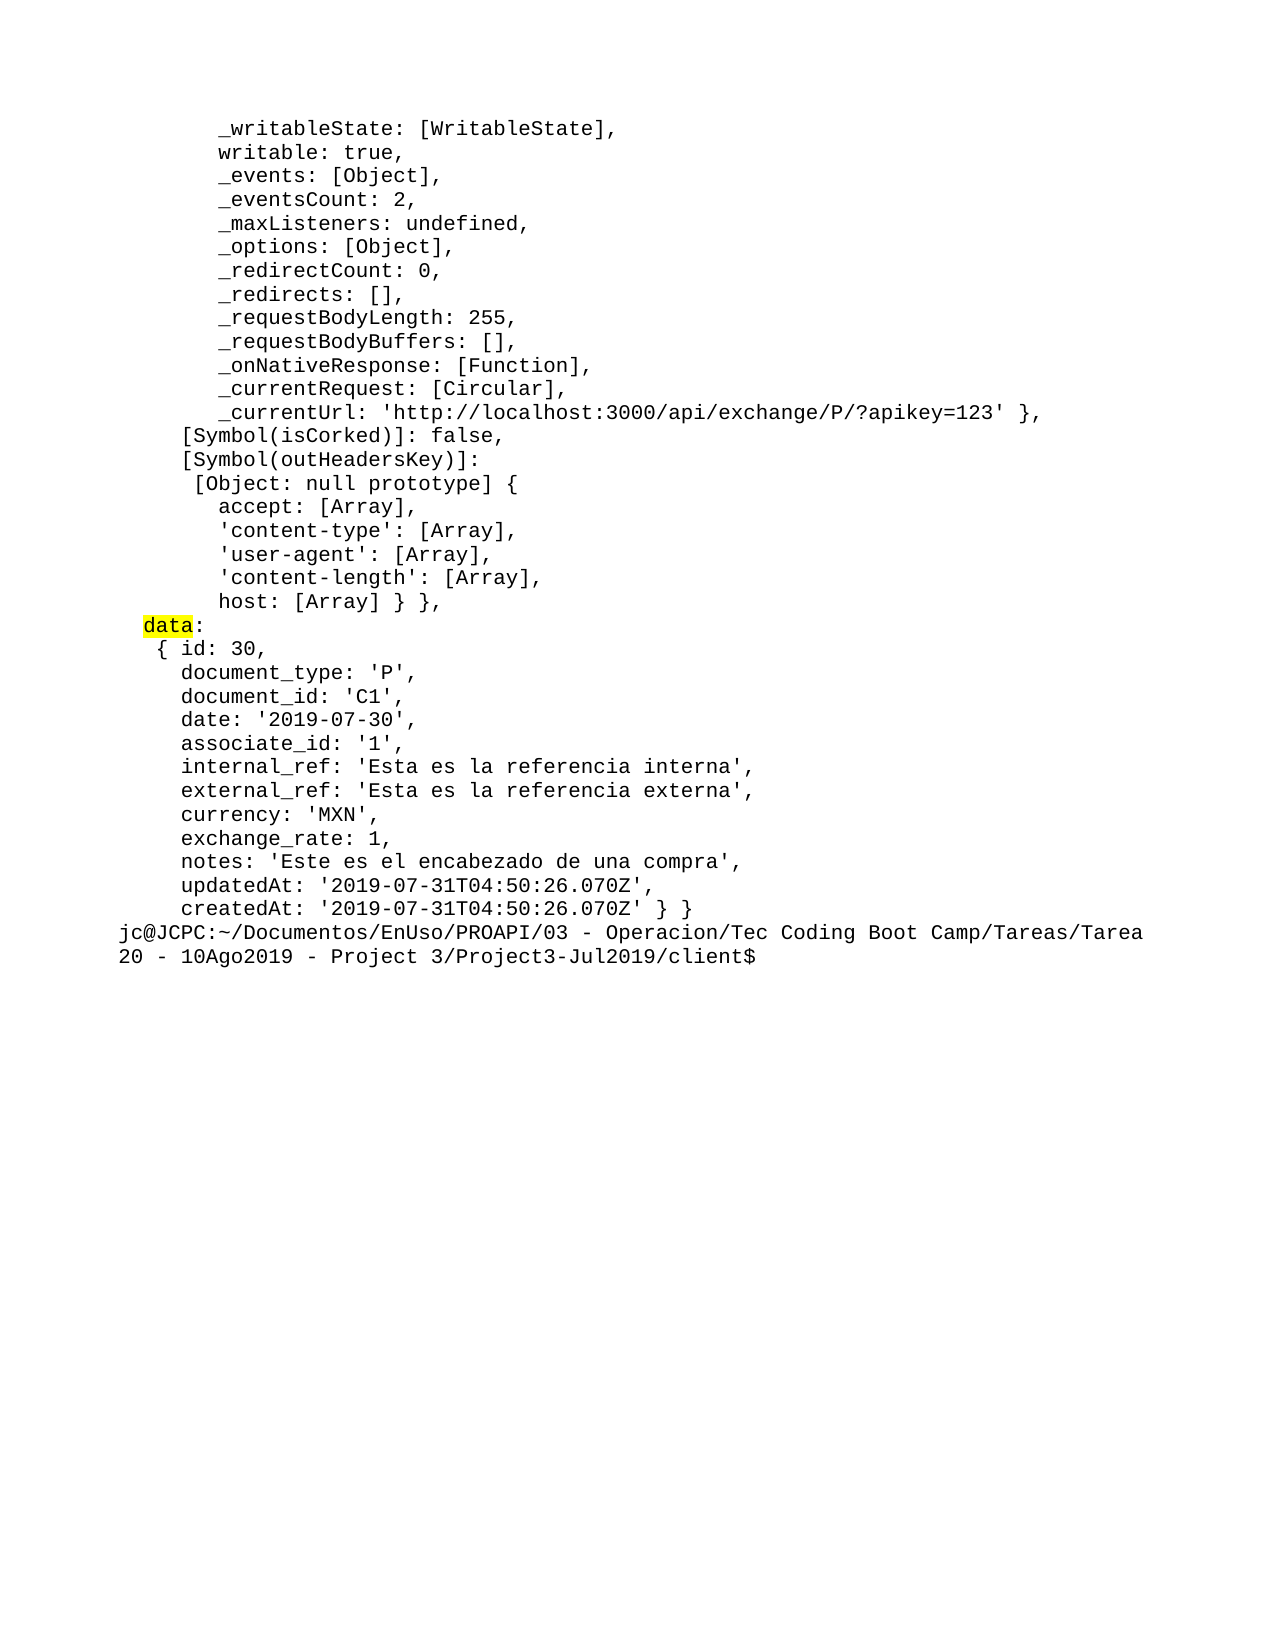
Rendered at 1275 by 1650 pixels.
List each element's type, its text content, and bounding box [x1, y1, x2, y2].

text _options: [Object], [118, 236, 1157, 260]
text _requestBodyLength: 255, [118, 307, 1157, 331]
text _onNativeResponse: [Function], [118, 354, 1157, 378]
text notes: 'Este es el encabezado de una compra', [118, 851, 1157, 875]
text document_id: 'C1', [118, 686, 1157, 709]
text _maxListeners: undefined, [118, 213, 1157, 236]
text host: [Array] } }, [118, 591, 1157, 615]
text jc@JCPC:~/Documentos/EnUso/PROAPI/03 - Operacion/Tec Coding Boot Camp/Tareas/Tarea 20 - 10Ago2019 - Project 3/Project3-Jul2019/client$ [118, 922, 1157, 969]
text createdAt: '2019-07-31T04:50:26.070Z' } } [118, 898, 1157, 922]
text 'content-type': [Array], [118, 520, 1157, 544]
text accept: [Array], [118, 496, 1157, 520]
text _writableState: [WritableState], [118, 118, 1157, 142]
text 'content-length': [Array], [118, 567, 1157, 591]
text _redirectCount: 0, [118, 260, 1157, 284]
text _currentRequest: [Circular], [118, 378, 1157, 402]
text writable: true, [118, 142, 1157, 165]
text _eventsCount: 2, [118, 189, 1157, 213]
text [Symbol(isCorked)]: false, [118, 426, 1157, 449]
text internal_ref: 'Esta es la referencia interna', [118, 757, 1157, 780]
text external_ref: 'Esta es la referencia externa', [118, 780, 1157, 804]
text [Symbol(outHeadersKey)]: [118, 449, 1157, 473]
text { id: 30, [118, 638, 1157, 662]
text currency: 'MXN', [118, 804, 1157, 827]
text _redirects: [], [118, 284, 1157, 307]
text _requestBodyBuffers: [], [118, 331, 1157, 354]
text associate_id: '1', [118, 733, 1157, 757]
text data: [118, 615, 1157, 638]
text updatedAt: '2019-07-31T04:50:26.070Z', [118, 875, 1157, 898]
text document_type: 'P', [118, 662, 1157, 686]
text [Object: null prototype] { [118, 473, 1157, 496]
text _currentUrl: 'http://localhost:3000/api/exchange/P/?apikey=123' }, [118, 402, 1157, 426]
text date: '2019-07-30', [118, 709, 1157, 733]
text 'user-agent': [Array], [118, 544, 1157, 567]
text _events: [Object], [118, 165, 1157, 189]
text exchange_rate: 1, [118, 827, 1157, 851]
